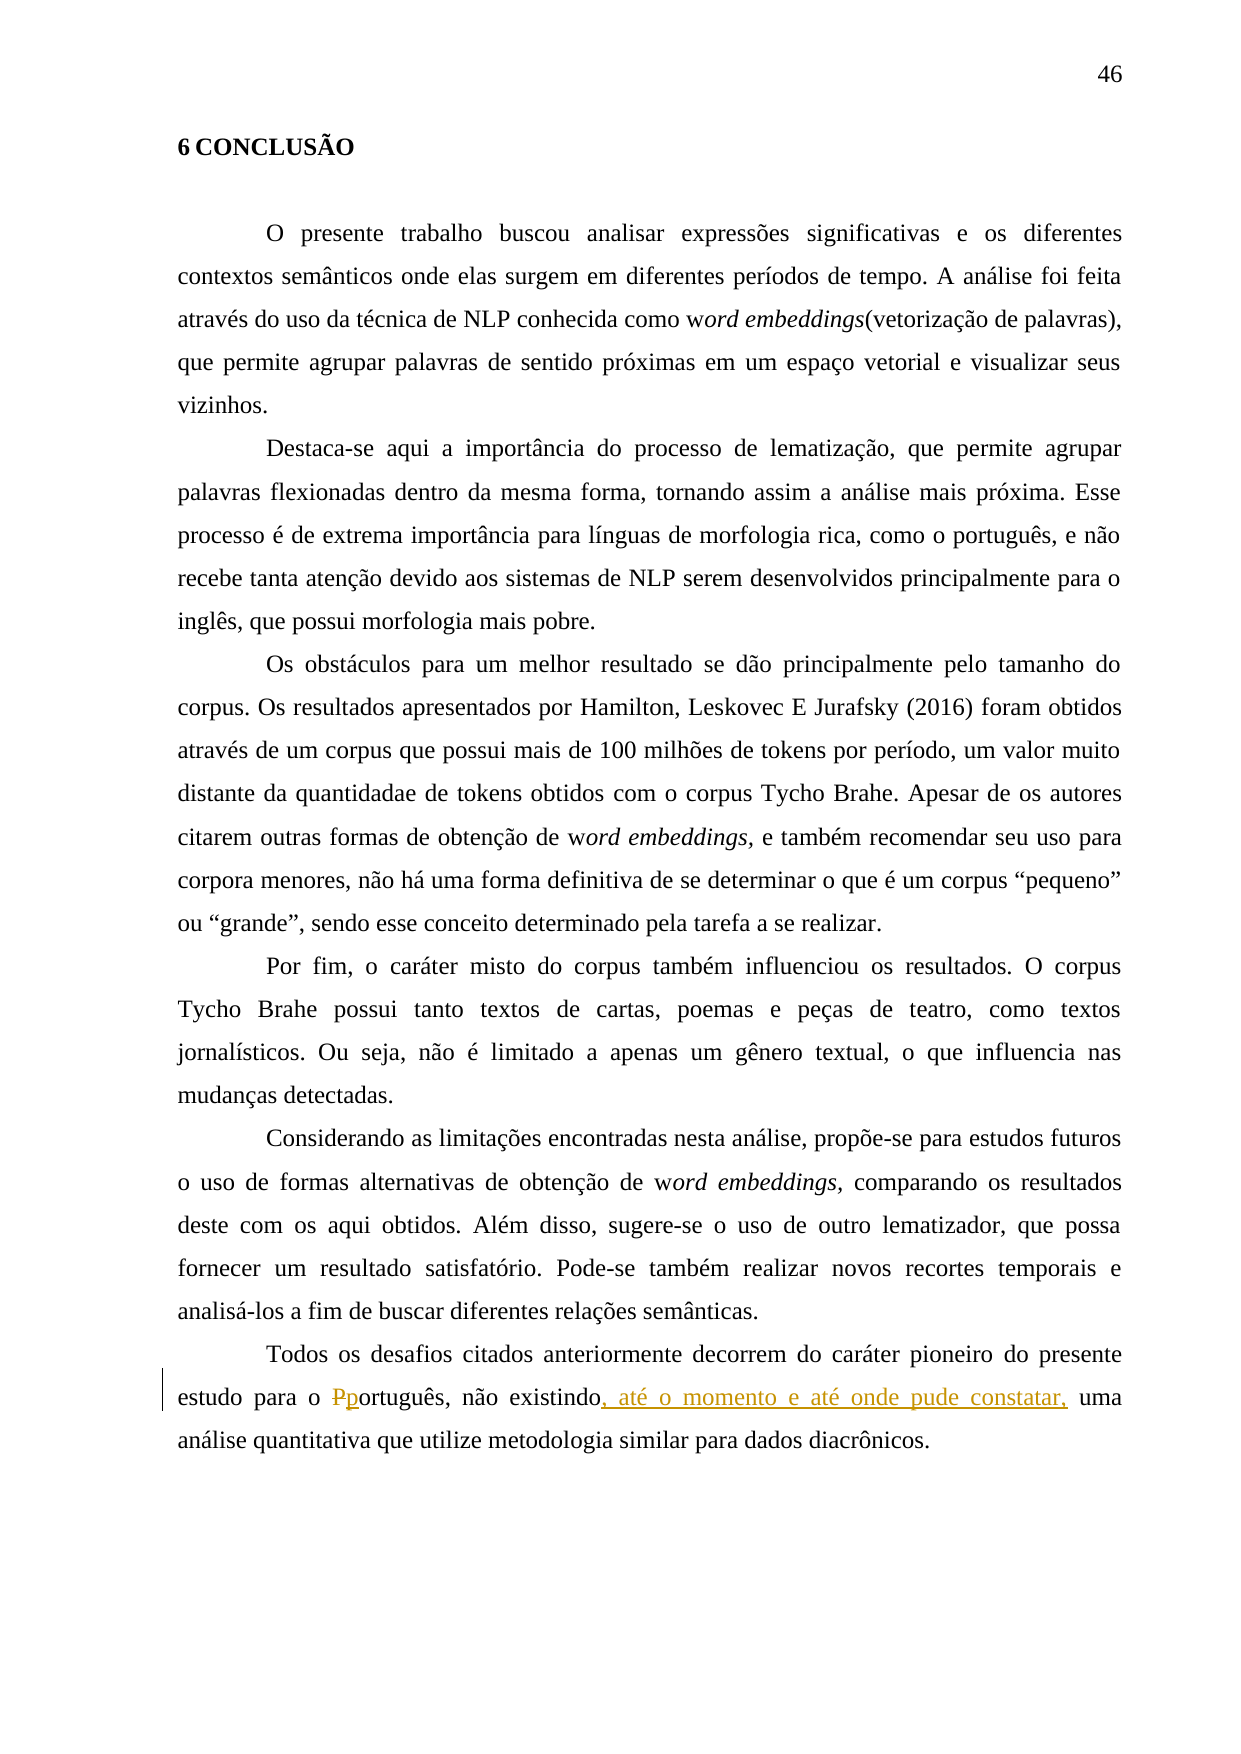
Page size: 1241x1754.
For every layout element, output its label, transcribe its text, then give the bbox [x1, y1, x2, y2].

text Todos os desafios citados anteriormente decorrem do caráter pioneiro do presente estudo para o português, não existindo, até o momento e até onde pude constatar, uma análise quantitativa que utilize metodologia similar para dados diacrônicos. [177, 1339, 1122, 1454]
text Por fim, o caráter misto do corpus também influenciou os resultados. O corpus Tycho Brahe possui tanto textos de cartas, poemas e peças de teatro, como textos jornalísticos. Ou seja, não é limitado a apenas um gênero textual, o que influencia nas mudanças detectadas. [177, 951, 1122, 1109]
text O presente trabalho buscou analisar expressões significativas e os diferentes contextos semânticos onde elas surgem em diferentes períodos de tempo. A análise foi feita através do uso da técnica de NLP conhecida como word embeddings(vetorização de palavras), que permite agrupar palavras de sentido próximas em um espaço vetorial e visualizar seus vizinhos. [177, 218, 1122, 419]
text Destaca-se aqui a importância do processo de lematização, que permite agrupar palavras flexionadas dentro da mesma forma, tornando assim a análise mais próxima. Esse processo é de extrema importância para línguas de morfologia rica, como o português, e não recebe tanta atenção devido aos sistemas de NLP serem desenvolvidos principalmente para o inglês, que possui morfologia mais pobre. [177, 433, 1122, 635]
text Os obstáculos para um melhor resultado se dão principalmente pelo tamanho do corpus. Os resultados apresentados por Hamilton, Leskovec E Jurafsky (2016) foram obtidos através de um corpus que possui mais de 100 milhões de tokens por período, um valor muito distante da quantidadae de tokens obtidos com o corpus Tycho Brahe. Apesar de os autores citarem outras formas de obtenção de word embeddings, e também recomendar seu uso para corpora menores, não há uma forma definitiva de se determinar o que é um corpus “pequeno” ou “grande”, sendo esse conceito determinado pela tarefa a se realizar. [177, 649, 1122, 937]
text Considerando as limitações encontradas nesta análise, propõe-se para estudos futuros o uso de formas alternativas de obtenção de word embeddings, comparando os resultados deste com os aqui obtidos. Além disso, sugere-se o uso de outro lematizador, que possa fornecer um resultado satisfatório. Pode-se também realizar novos recortes temporais e analisá-los a fim de buscar diferentes relações semânticas. [177, 1123, 1122, 1325]
subtitle 6 Conclusão [177, 132, 1122, 160]
